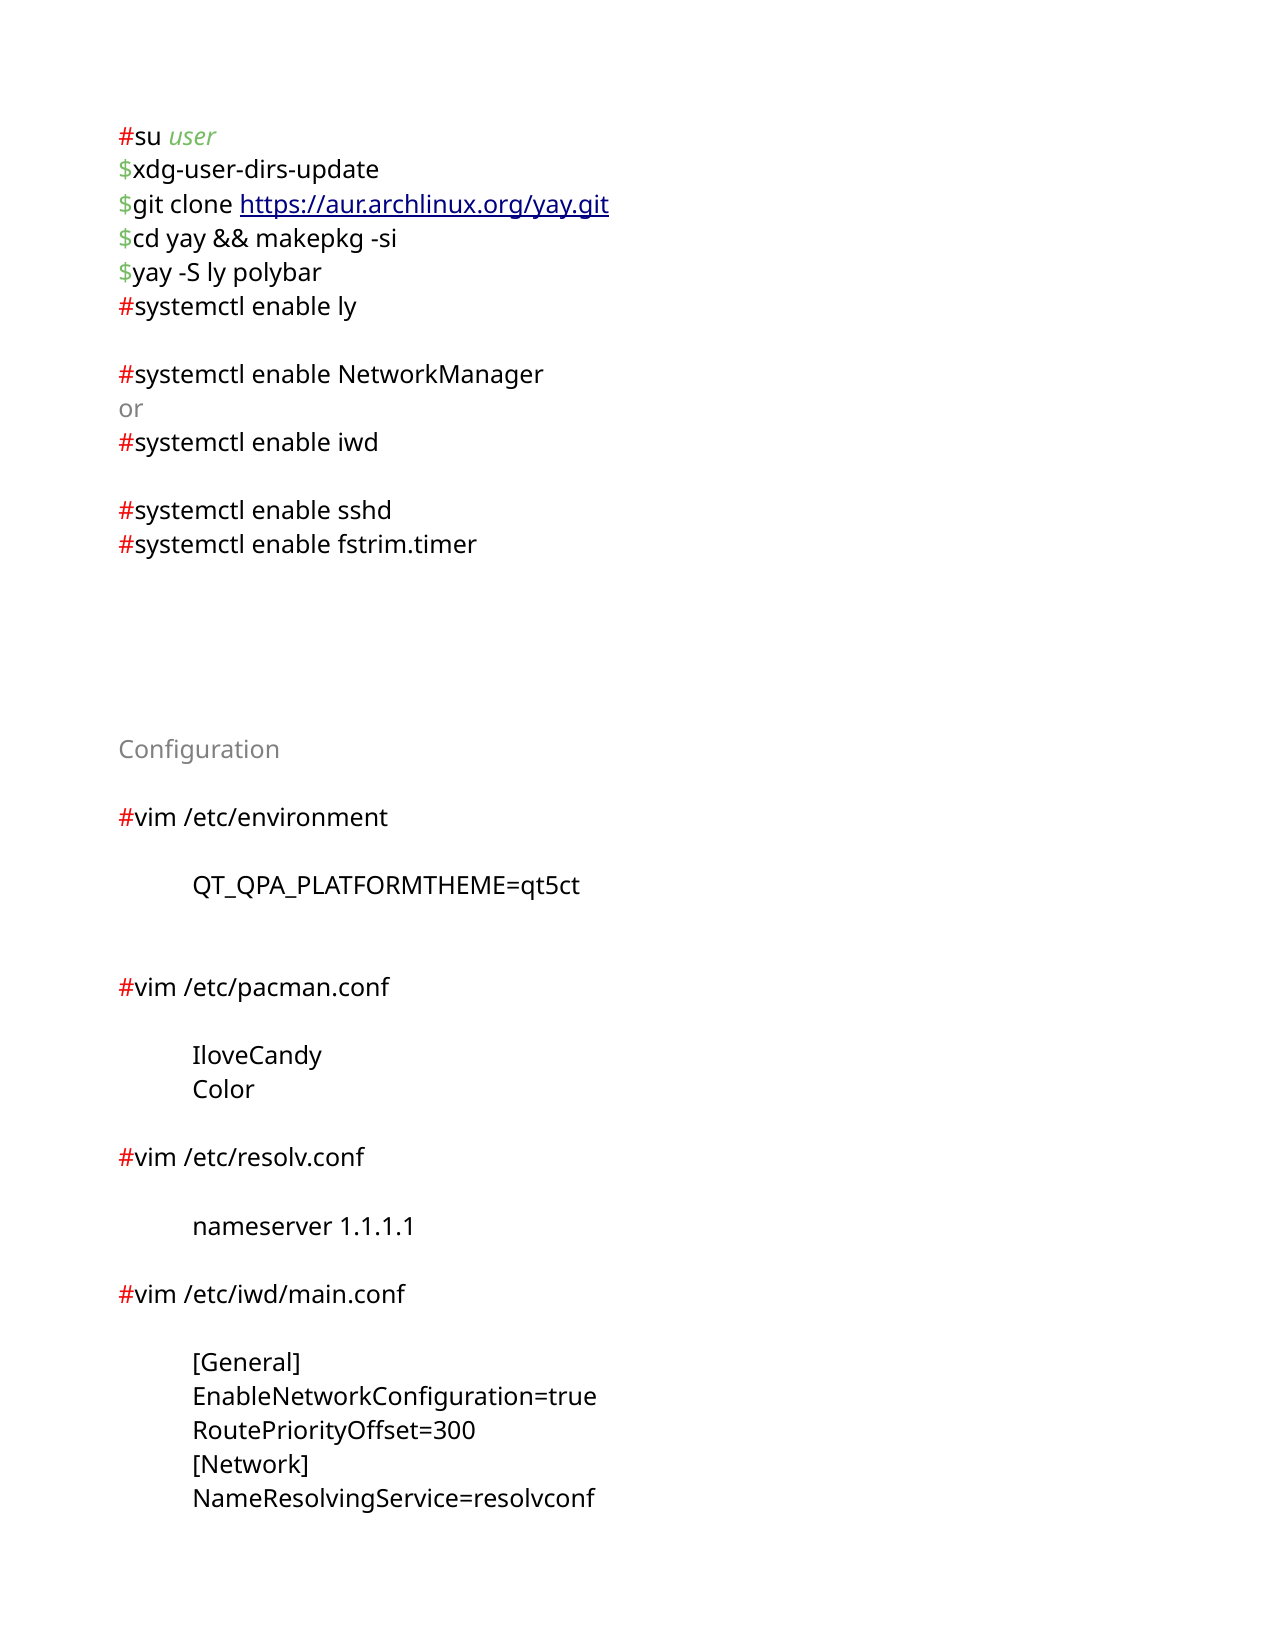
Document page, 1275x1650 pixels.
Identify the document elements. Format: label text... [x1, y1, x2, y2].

text IloveCandy [118, 1038, 1157, 1072]
text $cd yay && makepkg -si [118, 220, 1157, 254]
text NameResolvingService=resolvconf [118, 1481, 1157, 1515]
text EnableNetworkConfiguration=true [118, 1378, 1157, 1412]
text nameserver 1.1.1.1 [118, 1208, 1157, 1242]
text $xdg-user-dirs-update [118, 152, 1157, 186]
text #vim /etc/resolv.conf [118, 1140, 1157, 1174]
text or [118, 391, 1157, 425]
text Color [118, 1072, 1157, 1106]
text #systemctl enable fstrim.timer [118, 527, 1157, 561]
text $git clone https://aur.archlinux.org/yay.git [118, 186, 1157, 220]
text Configuration [118, 731, 1157, 765]
text #vim /etc/pacman.conf [118, 970, 1157, 1004]
text $yay -S ly polybar [118, 254, 1157, 288]
text #systemctl enable sshd [118, 493, 1157, 527]
text RoutePriorityOffset=300 [118, 1412, 1157, 1447]
text #vim /etc/environment [118, 799, 1157, 833]
text [Network] [118, 1447, 1157, 1481]
text #vim /etc/iwd/main.conf [118, 1276, 1157, 1310]
text #systemctl enable iwd [118, 425, 1157, 459]
text QT_QPA_PLATFORMTHEME=qt5ct [118, 867, 1157, 902]
text #su user [118, 118, 1157, 152]
text #systemctl enable NetworkManager [118, 357, 1157, 391]
text [General] [118, 1344, 1157, 1378]
text #systemctl enable ly [118, 288, 1157, 322]
